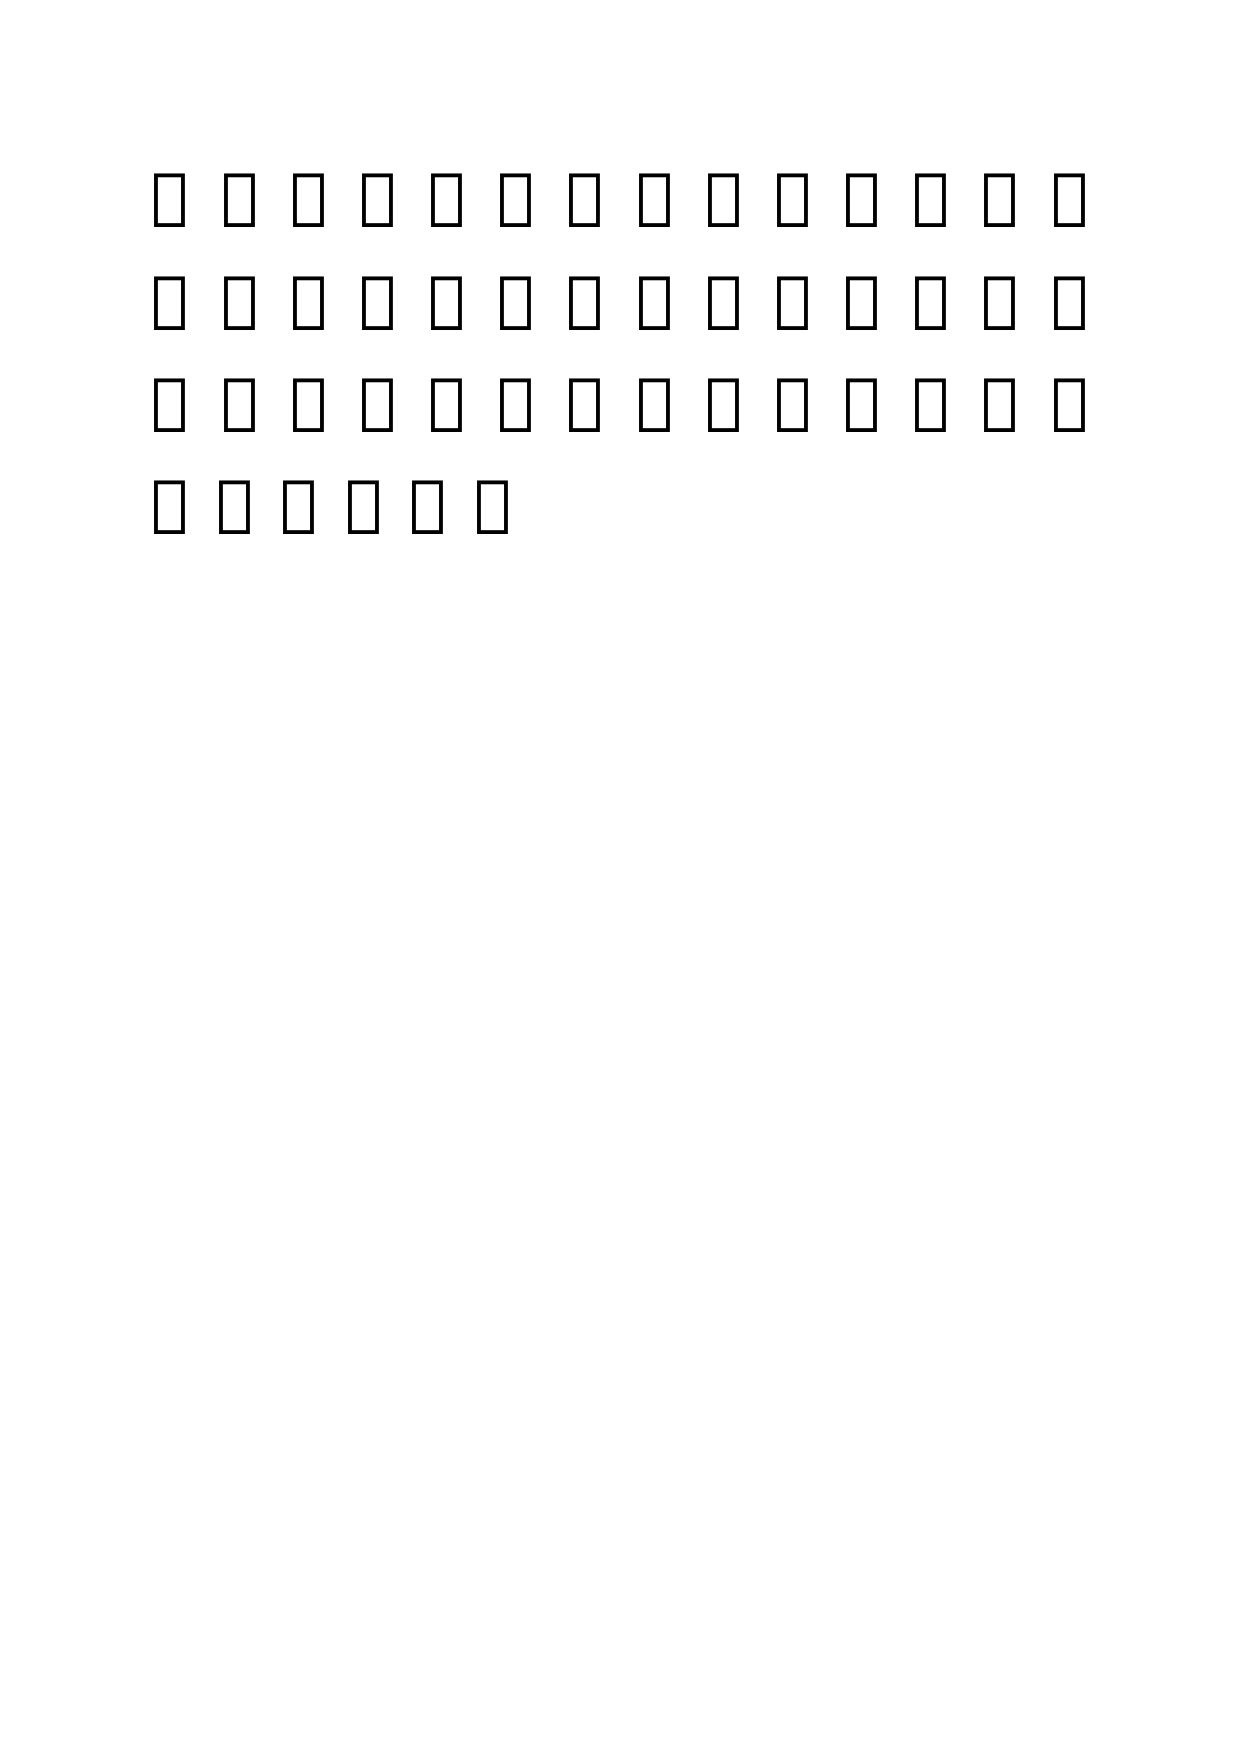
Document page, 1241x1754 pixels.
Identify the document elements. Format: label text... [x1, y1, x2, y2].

text 󴢂 󴢃 󴢄 󴢅 󴢆 󴢇 󴢈 󴢉 󴢊 󴢋 󴢌 󴢍 󴢎 󴢏 󴢐 󴢑 󴢒 󴢓 󴢔 󴢕 󴢖 󴢗 󴢘 󴢙 󴢚 󴢛 󴢜 󴢝 󴢞 󴢟 󴢠 󴢡 󴢢 󴢣 󴢤 󴢥 󴢦 󴢧 󴢨 󴢩 󴢪 󴢫 󴢬 󴢭 󴢮 󴢯 󴢰 󴢱 [148, 148, 1092, 556]
